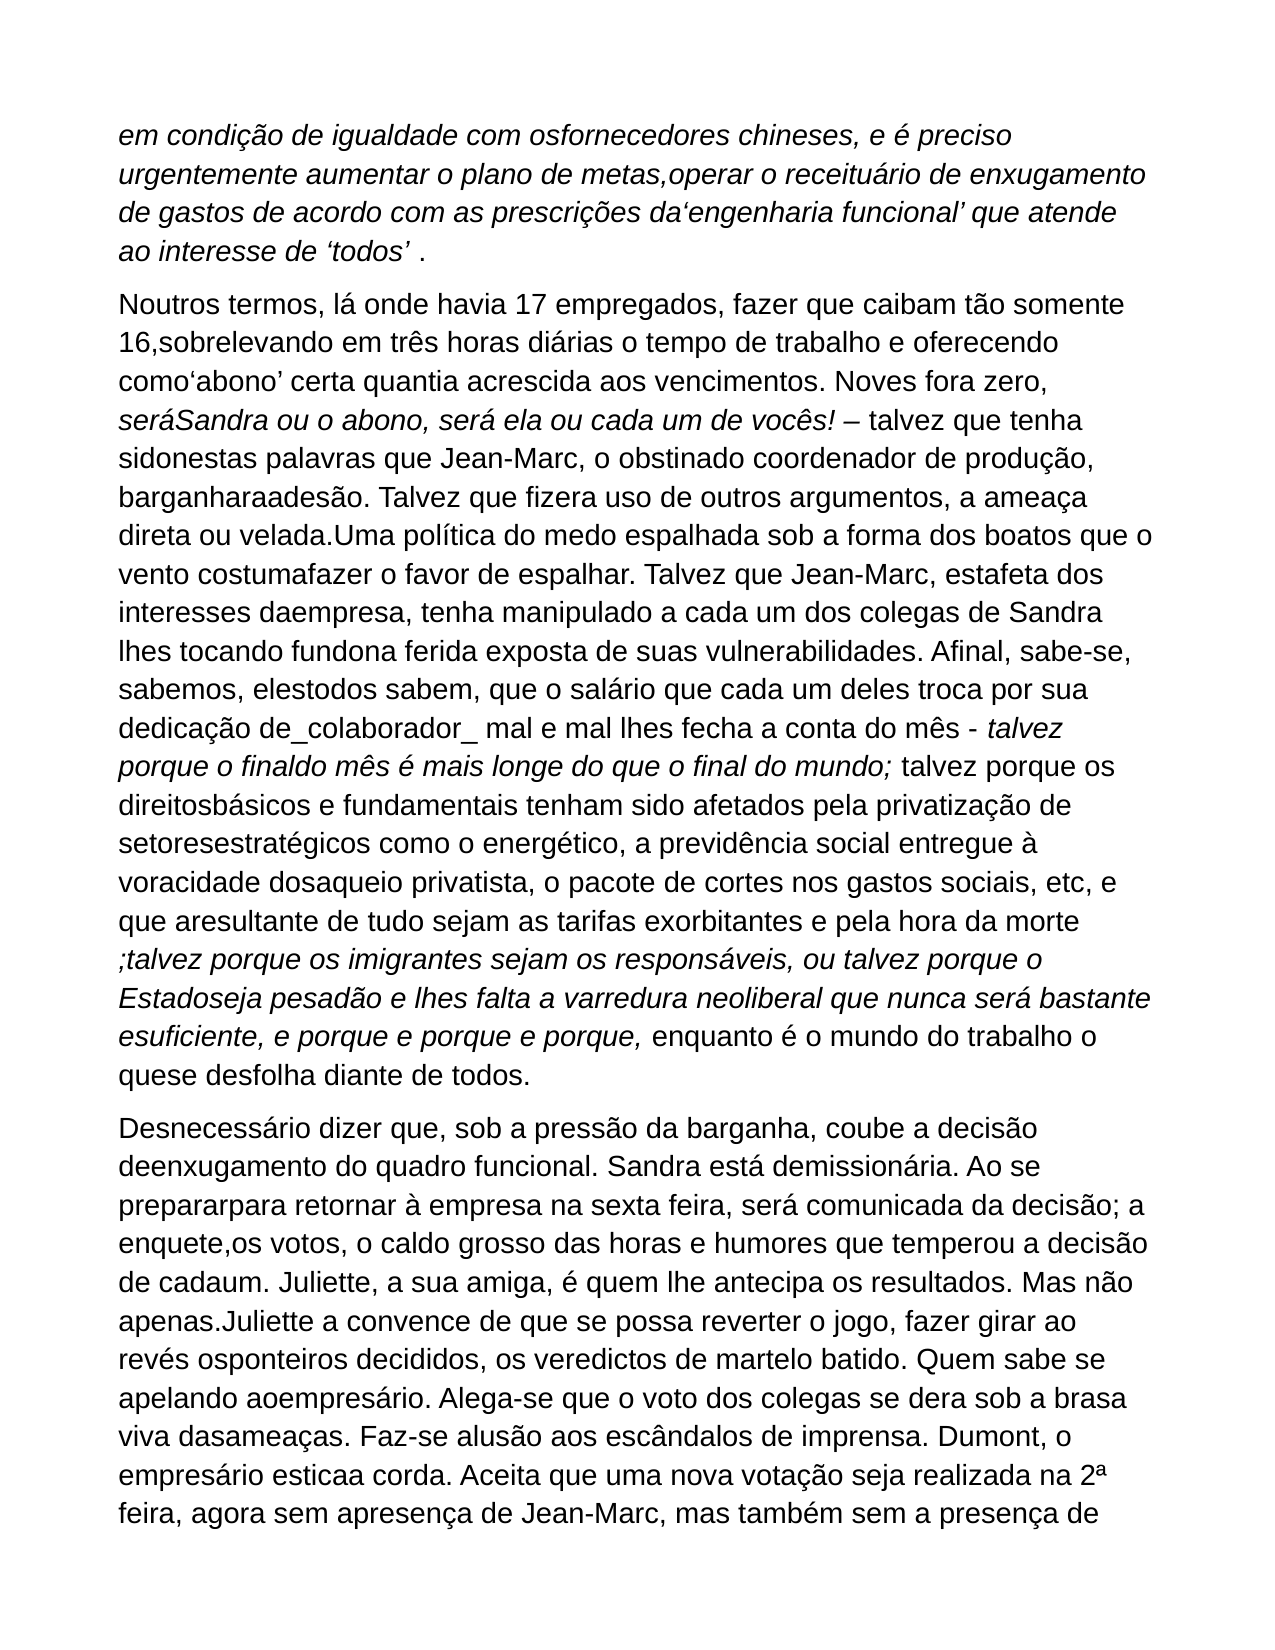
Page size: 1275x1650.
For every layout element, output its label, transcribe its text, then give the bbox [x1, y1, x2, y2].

text Noutros termos, lá onde havia 17 empregados, fazer que caibam tão somente 16,sobrelevando em três horas diárias o tempo de trabalho e oferecendo como‘abono’ certa quantia acrescida aos vencimentos. Noves fora zero, seráSandra ou o abono, será ela ou cada um de vocês! – talvez que tenha sidonestas palavras que Jean-Marc, o obstinado coordenador de produção, barganharaadesão. Talvez que fizera uso de outros argumentos, a ameaça direta ou velada.Uma política do medo espalhada sob a forma dos boatos que o vento costumafazer o favor de espalhar. Talvez que Jean-Marc, estafeta dos interesses daempresa, tenha manipulado a cada um dos colegas de Sandra lhes tocando fundona ferida exposta de suas vulnerabilidades. Afinal, sabe-se, sabemos, elestodos sabem, que o salário que cada um deles troca por sua dedicação de_colaborador_ mal e mal lhes fecha a conta do mês - talvez porque o finaldo mês é mais longe do que o final do mundo; talvez porque os direitosbásicos e fundamentais tenham sido afetados pela privatização de setoresestratégicos como o energético, a previdência social entregue à voracidade dosaqueio privatista, o pacote de cortes nos gastos sociais, etc, e que aresultante de tudo sejam as tarifas exorbitantes e pela hora da morte ;talvez porque os imigrantes sejam os responsáveis, ou talvez porque o Estadoseja pesadão e lhes falta a varredura neoliberal que nunca será bastante esuficiente, e porque e porque e porque, enquanto é o mundo do trabalho o quese desfolha diante de todos. [118, 287, 1157, 1091]
text Desnecessário dizer que, sob a pressão da barganha, coube a decisão deenxugamento do quadro funcional. Sandra está demissionária. Ao se prepararpara retornar à empresa na sexta feira, será comunicada da decisão; a enquete,os votos, o caldo grosso das horas e humores que temperou a decisão de cadaum. Juliette, a sua amiga, é quem lhe antecipa os resultados. Mas não apenas.Juliette a convence de que se possa reverter o jogo, fazer girar ao revés osponteiros decididos, os veredictos de martelo batido. Quem sabe se apelando aoempresário. Alega-se que o voto dos colegas se dera sob a brasa viva dasameaças. Faz-se alusão aos escândalos de imprensa. Dumont, o empresário esticaa corda. Aceita que uma nova votação seja realizada na 2ª feira, agora sem apresença de Jean-Marc, mas também sem a presença de [118, 1111, 1157, 1530]
text em condição de igualdade com osfornecedores chineses, e é preciso urgentemente aumentar o plano de metas,operar o receituário de enxugamento de gastos de acordo com as prescrições da‘engenharia funcional’ que atende ao interesse de ‘todos’ . [118, 118, 1157, 267]
